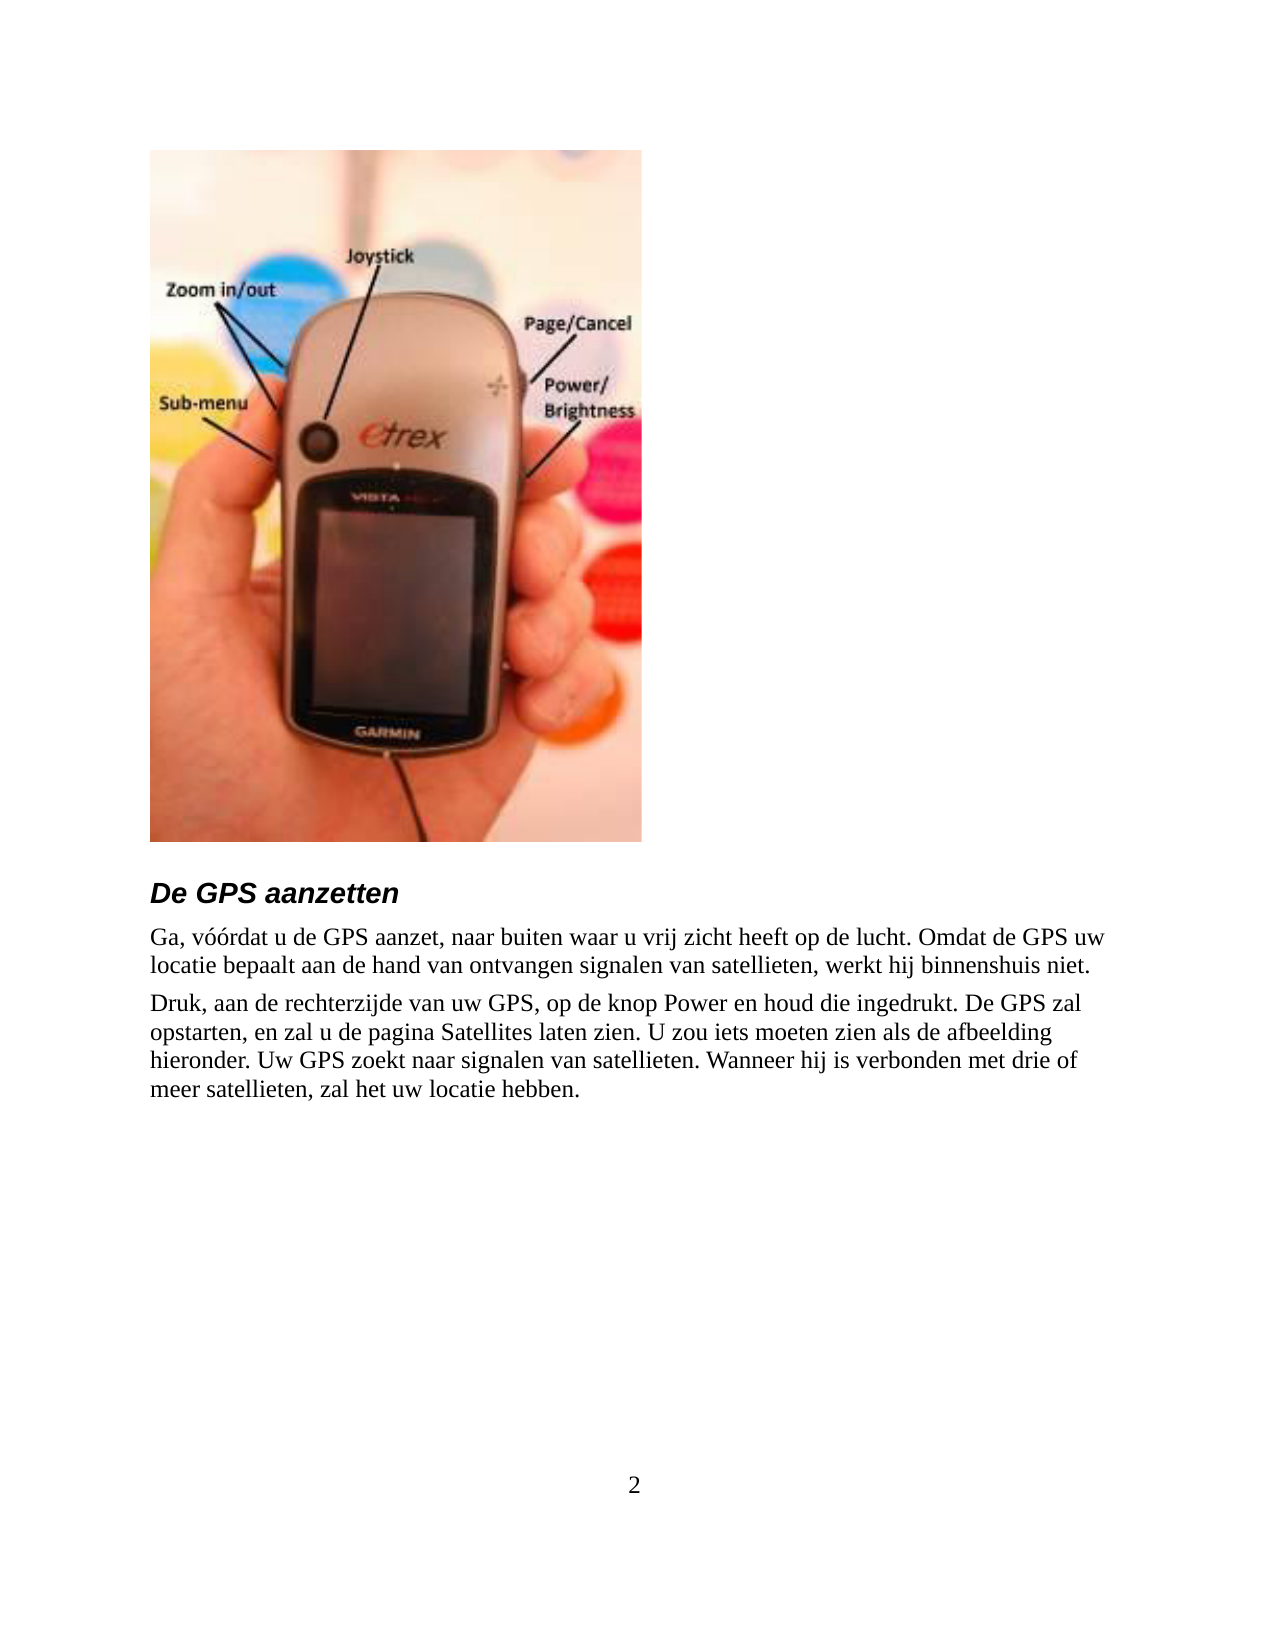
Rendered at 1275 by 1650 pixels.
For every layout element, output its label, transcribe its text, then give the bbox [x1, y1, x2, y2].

picture [150, 150, 642, 842]
text Druk, aan de rechterzijde van uw GPS, op de knop Power en houd die ingedrukt. De GPS zal opstarten, en zal u de pagina Satellites laten zien. U zou iets moeten zien als de afbeelding hieronder. Uw GPS zoekt naar signalen van satellieten. Wanneer hij is verbonden met drie of meer satellieten, zal het uw locatie hebben. [150, 988, 1125, 1103]
subtitle De GPS aanzetten [150, 876, 1125, 909]
text Ga, vóórdat u de GPS aanzet, naar buiten waar u vrij zicht heeft op de lucht. Omdat de GPS uw locatie bepaalt aan de hand van ontvangen signalen van satellieten, werkt hij binnenshuis niet. [150, 922, 1125, 979]
